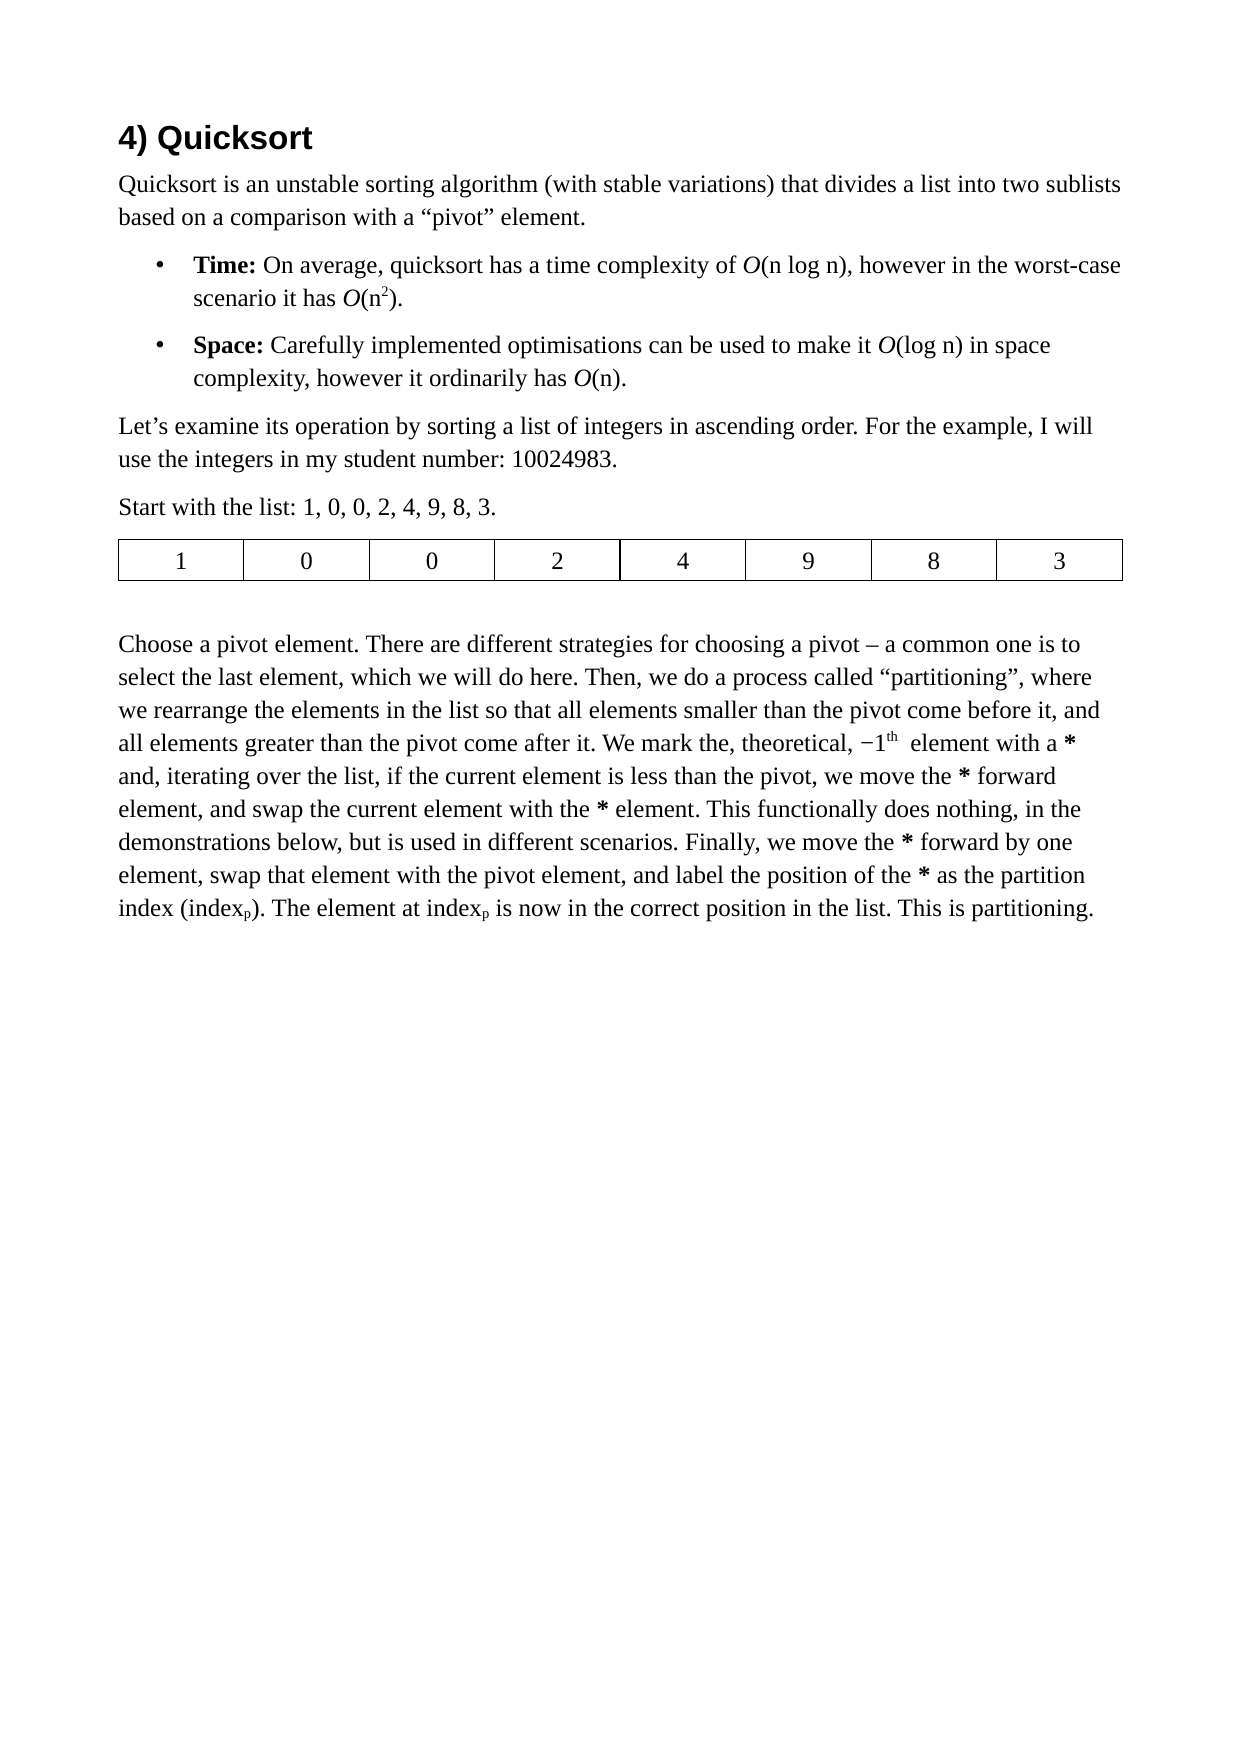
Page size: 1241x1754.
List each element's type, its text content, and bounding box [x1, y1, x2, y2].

table_header 4 [621, 540, 745, 580]
text Start with the list: 1, 0, 0, 2, 4, 9, 8, 3. [118, 492, 1122, 520]
list Space: Carefully implemented optimisations can be used to make it O(log n) in space complexity, however it ordinarily has O(n). [156, 330, 1122, 392]
subtitle 4) Quicksort [118, 118, 1122, 157]
table_header 1 [119, 540, 243, 580]
text Choose a pivot element. There are different strategies for choosing a pivot – a common one is to select the last element, which we will do here. Then, we do a process called “partitioning”, where we rearrange the elements in the list so that all elements smaller than the pivot come before it, and all elements greater than the pivot come after it. We mark the, theoretical, −1th element with a * and, iterating over the list, if the current element is less than the pivot, we move the * forward element, and swap the current element with the * element. This functionally does nothing, in the demonstrations below, but is used in different scenarios. Finally, we move the * forward by one element, swap that element with the pivot element, and label the position of the * as the partition index (indexp). The element at indexp is now in the correct position in the list. This is partitioning. [118, 629, 1122, 922]
text Let’s examine its operation by sorting a list of integers in ascending order. For the example, I will use the integers in my student number: 10024983. [118, 411, 1122, 473]
table_header 0 [244, 540, 369, 580]
table_header 3 [997, 540, 1122, 580]
table_header 8 [872, 540, 996, 580]
text Quicksort is an unstable sorting algorithm (with stable variations) that divides a list into two sublists based on a comparison with a “pivot” element. [118, 169, 1122, 231]
list Time: On average, quicksort has a time complexity of O(n log n), however in the worst-case scenario it has O(n2). [156, 250, 1122, 311]
table_header 9 [746, 540, 871, 580]
table_header 2 [495, 540, 619, 580]
table_header 0 [370, 540, 494, 580]
